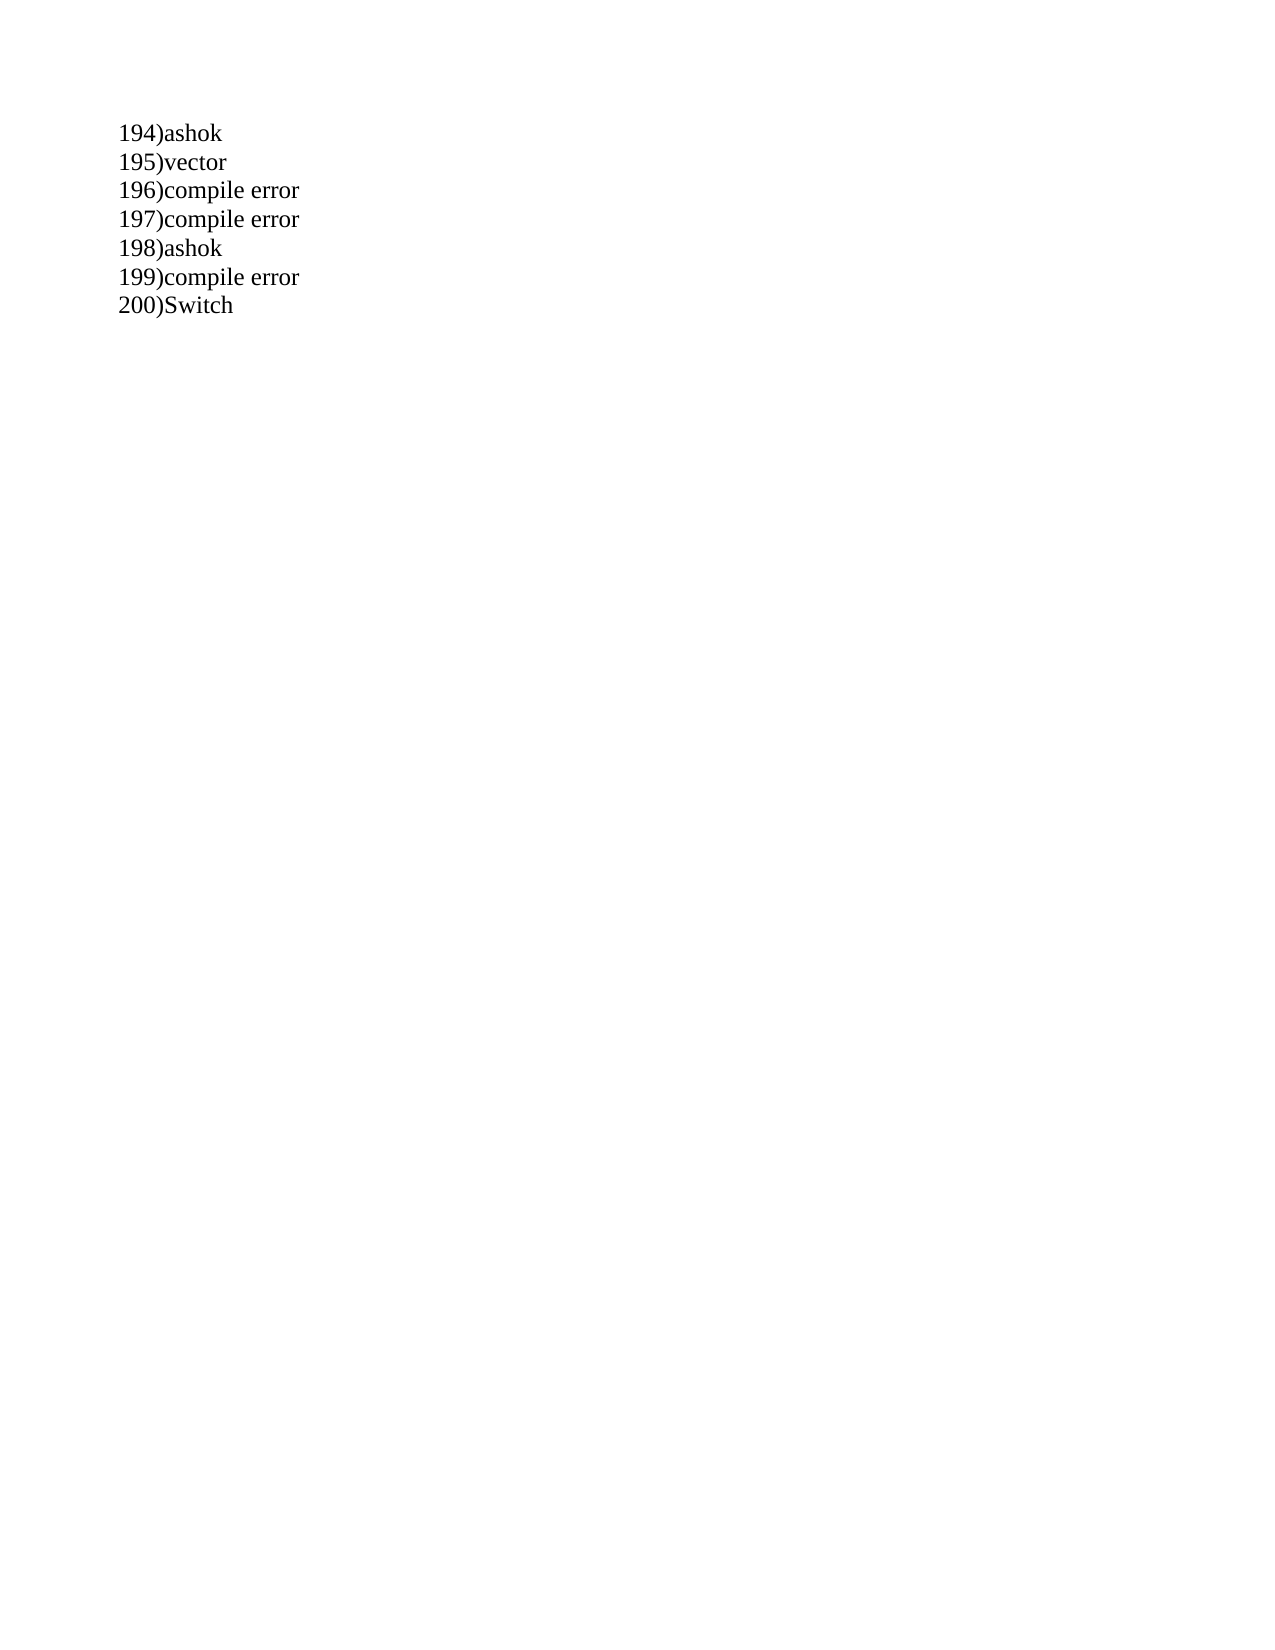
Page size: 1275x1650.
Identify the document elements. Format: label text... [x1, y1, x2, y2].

text 197)compile error [118, 204, 1157, 233]
text 200)Switch [118, 291, 1157, 319]
text 196)compile error [118, 176, 1157, 204]
text 195)vector [118, 147, 1157, 176]
text 199)compile error [118, 262, 1157, 291]
text 198)ashok [118, 233, 1157, 262]
text 194)ashok [118, 118, 1157, 147]
